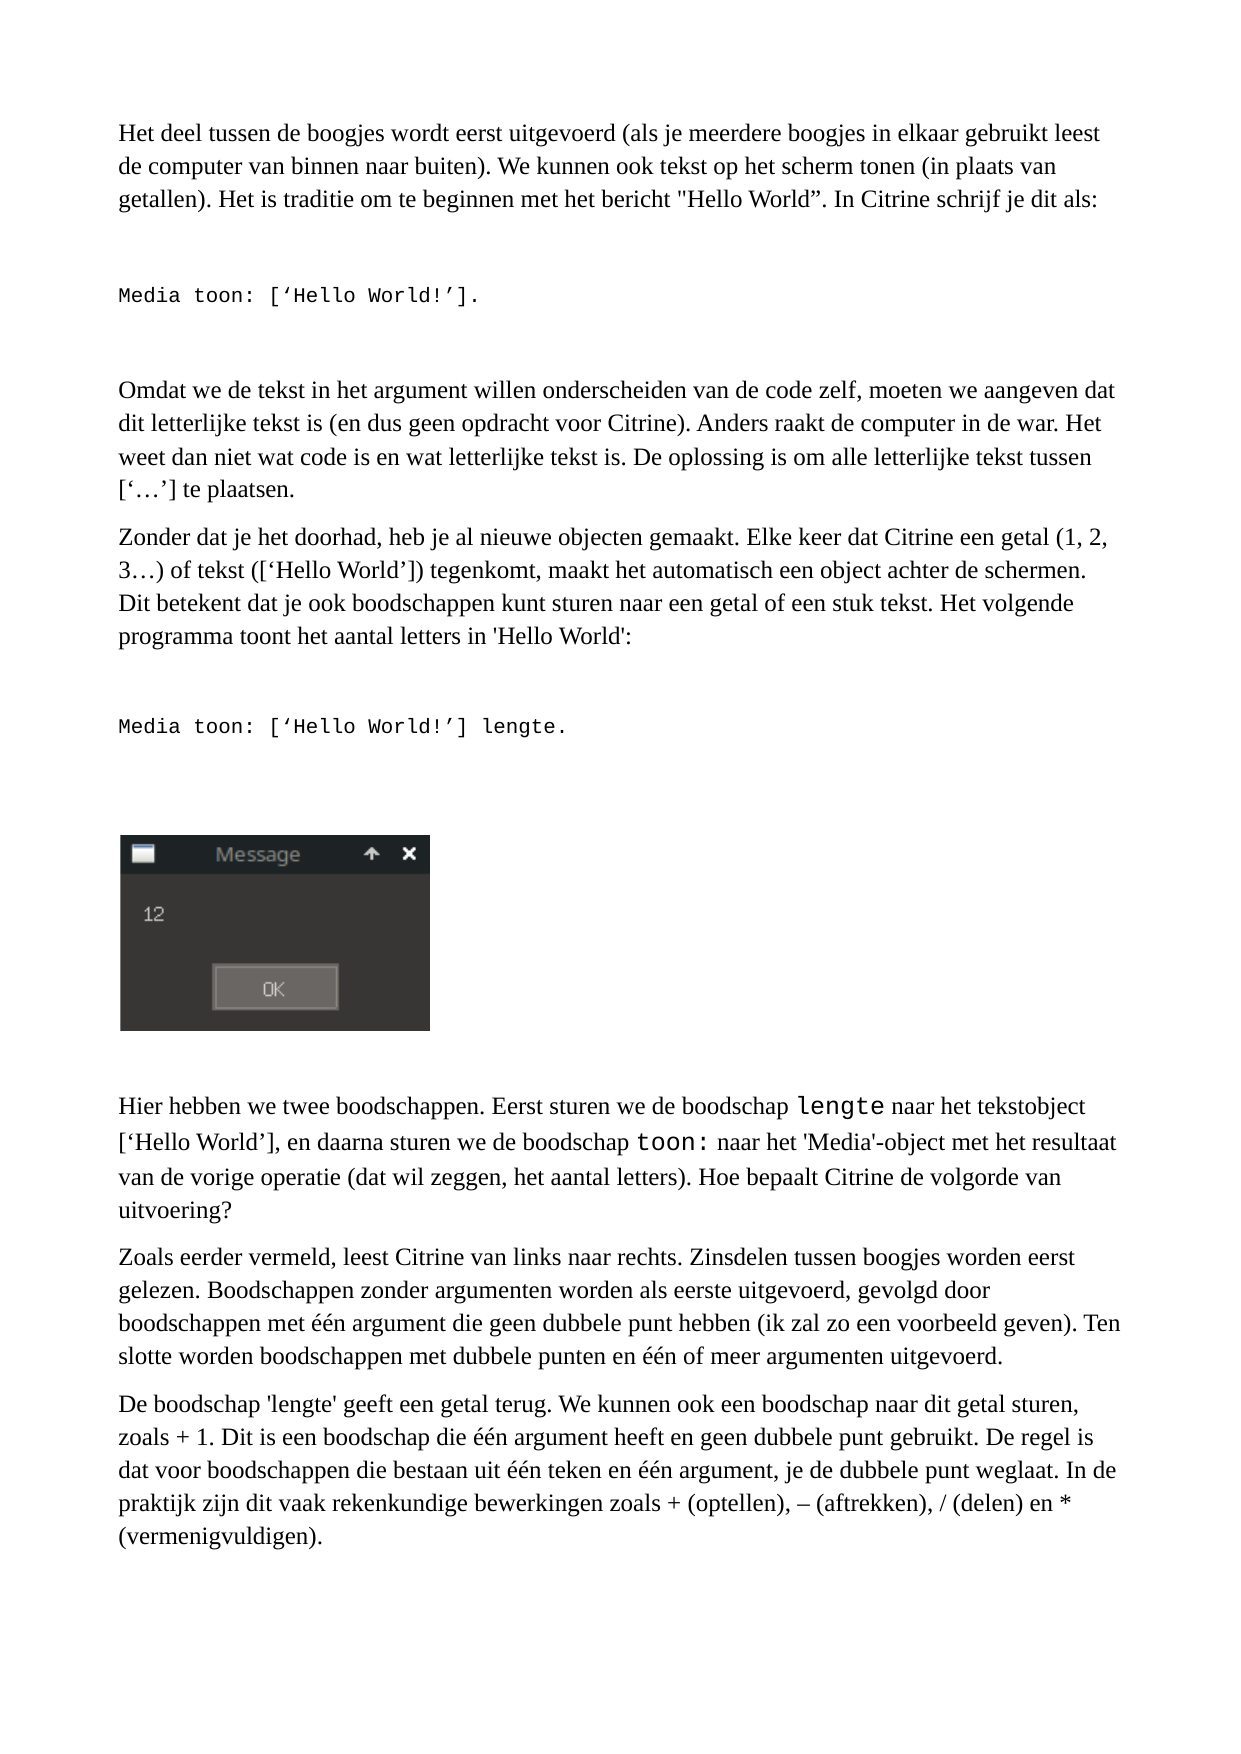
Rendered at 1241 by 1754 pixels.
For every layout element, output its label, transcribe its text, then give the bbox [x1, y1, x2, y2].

text Media toon: [‘Hello World!’]. [118, 279, 1122, 309]
text De boodschap 'lengte' geeft een getal terug. We kunnen ook een boodschap naar dit getal sturen, zoals + 1. Dit is een boodschap die één argument heeft en geen dubbele punt gebruikt. De regel is dat voor boodschappen die bestaan uit één teken en één argument, je de dubbele punt weglaat. In de praktijk zijn dit vaak rekenkundige bewerkingen zoals + (optellen), – (aftrekken), / (delen) en * (vermenigvuldigen). [118, 1389, 1122, 1550]
text Het deel tussen de boogjes wordt eerst uitgevoerd (als je meerdere boogjes in elkaar gebruikt leest de computer van binnen naar buiten). We kunnen ook tekst op het scherm tonen (in plaats van getallen). Het is traditie om te beginnen met het bericht "Hello World”. In Citrine schrijf je dit als: [118, 118, 1122, 213]
text Hier hebben we twee boodschappen. Eerst sturen we de boodschap lengte naar het tekstobject [‘Hello World’], en daarna sturen we de boodschap toon: naar het 'Media'-object met het resultaat van de vorige operatie (dat wil zeggen, het aantal letters). Hoe bepaalt Citrine de volgorde van uitvoering? [118, 1091, 1122, 1223]
text Zonder dat je het doorhad, heb je al nieuwe objecten gemaakt. Elke keer dat Citrine een getal (1, 2, 3…) of tekst ([‘Hello World’]) tegenkomt, maakt het automatisch een object achter de schermen. Dit betekent dat je ook boodschappen kunt sturen naar een getal of een stuk tekst. Het volgende programma toont het aantal letters in 'Hello World': [118, 522, 1122, 650]
text Media toon: [‘Hello World!’] lengte. [118, 716, 1122, 740]
text Omdat we de tekst in het argument willen onderscheiden van de code zelf, moeten we aangeven dat dit letterlijke tekst is (en dus geen opdracht voor Citrine). Anders raakt de computer in de war. Het weet dan niet wat code is en wat letterlijke tekst is. De oplossing is om alle letterlijke tekst tussen [‘…’] te plaatsen. [118, 376, 1122, 503]
text Zoals eerder vermeld, leest Citrine van links naar rechts. Zinsdelen tussen boogjes worden eerst gelezen. Boodschappen zonder argumenten worden als eerste uitgevoerd, gevolgd door boodschappen met één argument die geen dubbele punt hebben (ik zal zo een voorbeeld geven). Ten slotte worden boodschappen met dubbele punten en één of meer argumenten uitgevoerd. [118, 1242, 1122, 1370]
picture [120, 835, 430, 1031]
